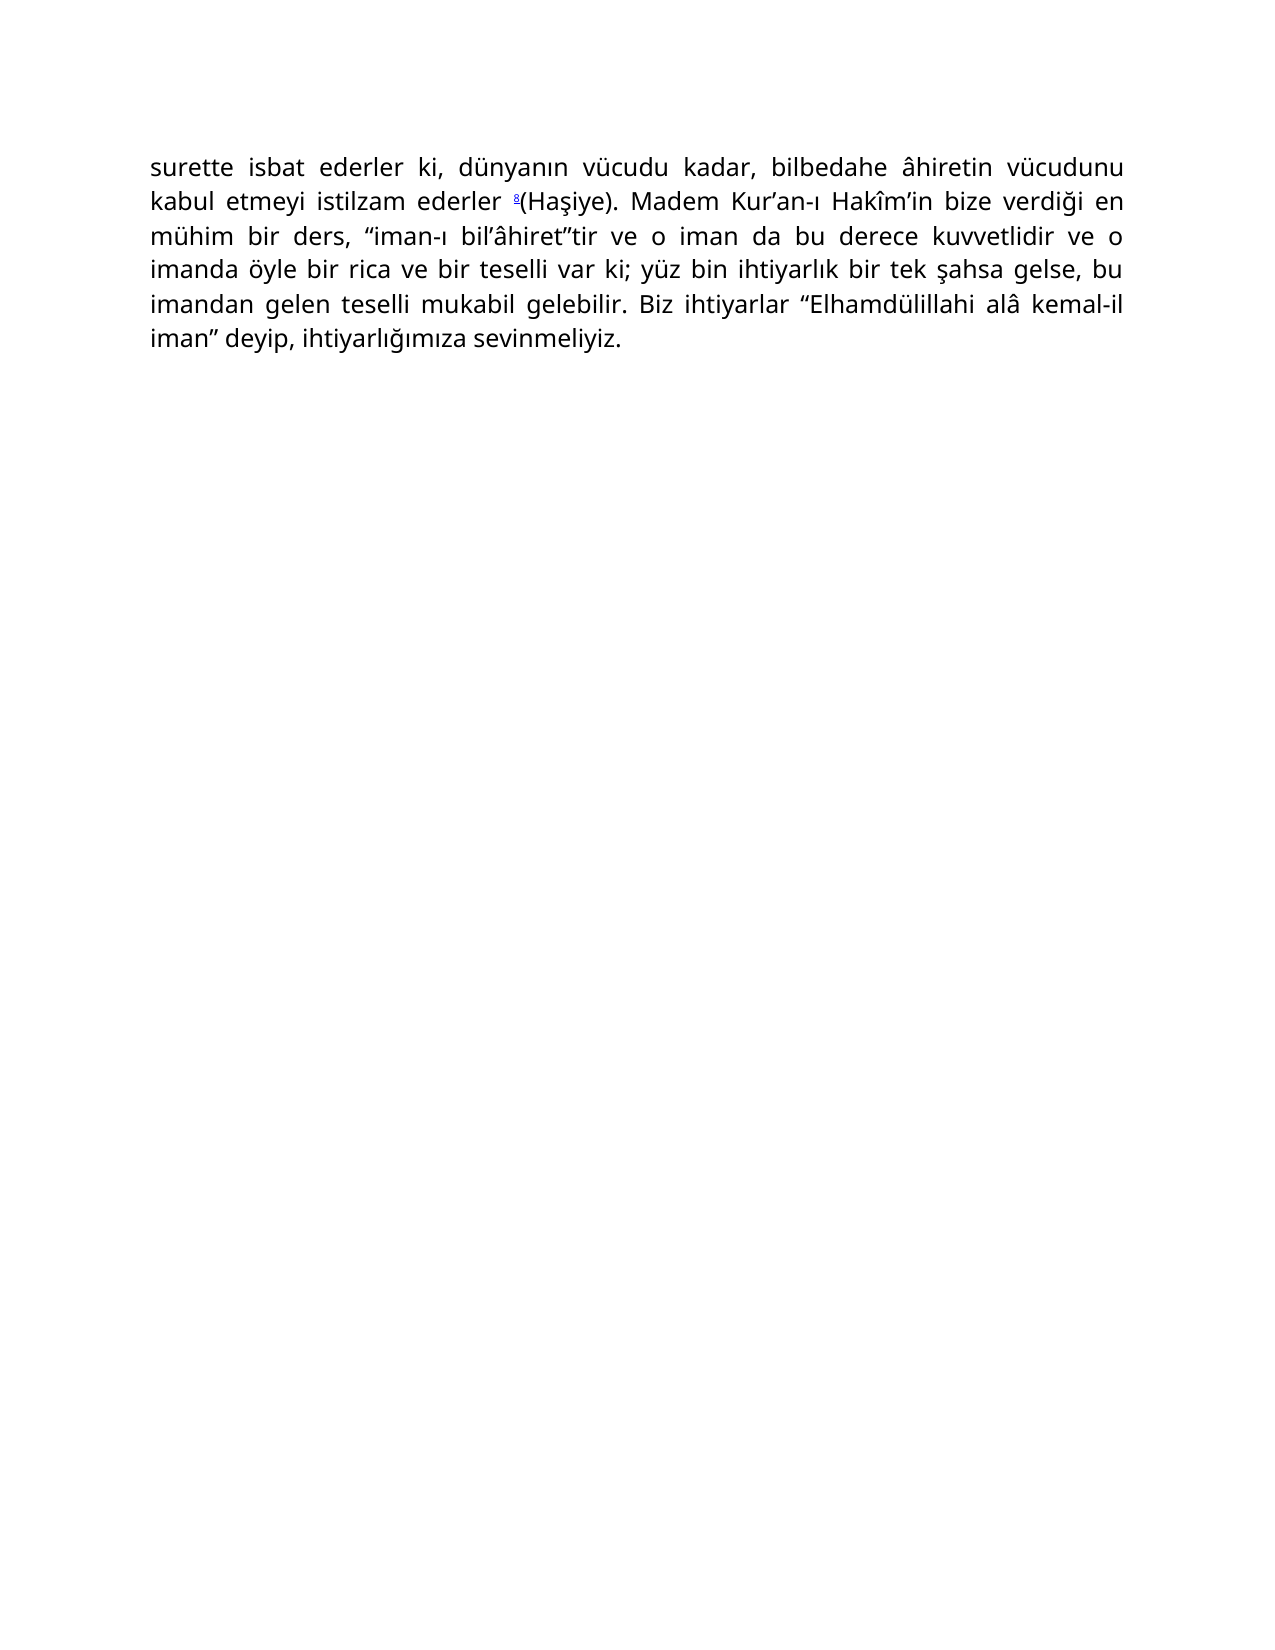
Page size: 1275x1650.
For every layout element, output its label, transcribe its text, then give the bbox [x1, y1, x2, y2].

text surette isbat ederler ki, dünyanın vücudu kadar, bilbedahe âhiretin vücudunu kabul etmeyi istilzam ederler 8(Haşiye). Madem Kur’an-ı Hakîm’in bize verdiği en mühim bir ders, “iman-ı bil’âhiret”tir ve o iman da bu derece kuvvetlidir ve o imanda öyle bir rica ve bir teselli var ki; yüz bin ihtiyarlık bir tek şahsa gelse, bu imandan gelen teselli mukabil gelebilir. Biz ihtiyarlar “Elhamdülillahi alâ kemal-il iman” deyip, ihtiyarlığımıza sevinmeliyiz. [150, 150, 1125, 354]
